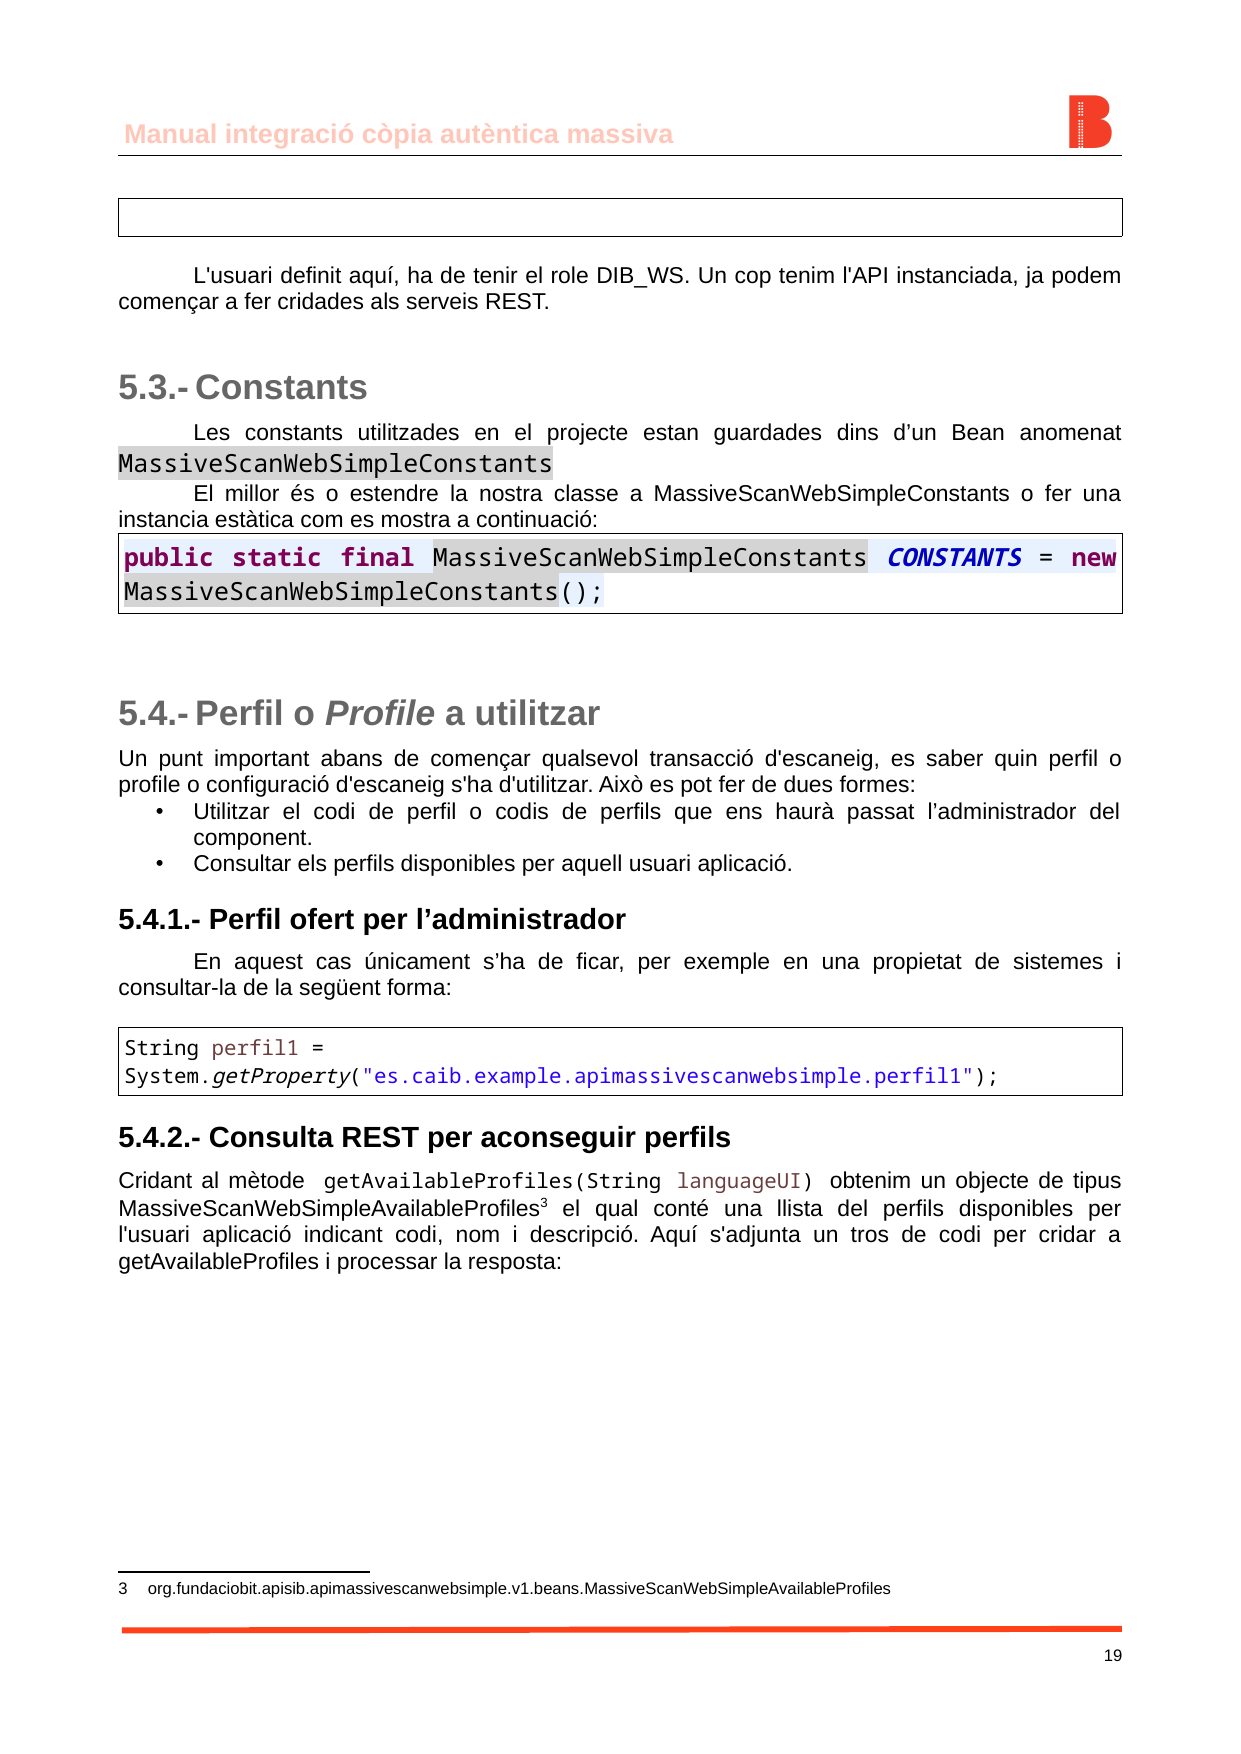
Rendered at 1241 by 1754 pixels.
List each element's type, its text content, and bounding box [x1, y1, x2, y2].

text L'usuari definit aquí, ha de tenir el role DIB_WS. Un cop tenim l'API instanciada, ja podem començar a fer cridades als serveis REST. [118, 262, 1122, 315]
text Cridant al mètode getAvailableProfiles(String languageUI) obtenim un objecte de tipus MassiveScanWebSimpleAvailableProfiles el qual conté una llista del perfils disponibles per l'usuari aplicació indicant codi, nom i descripció. Aquí s'adjunta un tros de codi per cridar a getAvailableProfiles i processar la resposta: [118, 1166, 1122, 1274]
subtitle Consulta REST per aconseguir perfils [118, 1120, 1122, 1154]
text Les constants utilitzades en el projecte estan guardades dins d’un Bean anomenat MassiveScanWebSimpleConstants [118, 419, 1122, 480]
table_header public static final MassiveScanWebSimpleConstants CONSTANTS = new MassiveScanWebSimpleConstants(); [119, 534, 1122, 613]
text En aquest cas únicament s’ha de ficar, per exemple en una propietat de sistemes i consultar-la de la següent forma: [118, 948, 1122, 1001]
subtitle Constants [118, 366, 1122, 407]
table_header String perfil1 = System.getProperty("es.caib.example.apimassivescanwebsimple.perfil1"); [119, 1028, 1122, 1095]
table_header [119, 199, 1122, 236]
text org.fundaciobit.apisib.apimassivescanwebsimple.v1.beans.MassiveScanWebSimpleAvailableProfiles [118, 1578, 1122, 1598]
list Consultar els perfils disponibles per aquell usuari aplicació. [156, 850, 1122, 877]
text El millor és o estendre la nostra classe a MassiveScanWebSimpleConstants o fer una instancia estàtica com es mostra a continuació: [118, 480, 1122, 532]
text Un punt important abans de començar qualsevol transacció d'escaneig, es saber quin perfil o profile o configuració d'escaneig s'ha d'utilitzar. Això es pot fer de dues formes: [118, 745, 1122, 798]
subtitle Perfil ofert per l’administrador [118, 902, 1122, 935]
list Utilitzar el codi de perfil o codis de perfils que ens haurà passat l’administrador del component. [156, 798, 1122, 850]
picture [1063, 94, 1117, 150]
subtitle Perfil o Profile a utilitzar [118, 692, 1122, 732]
